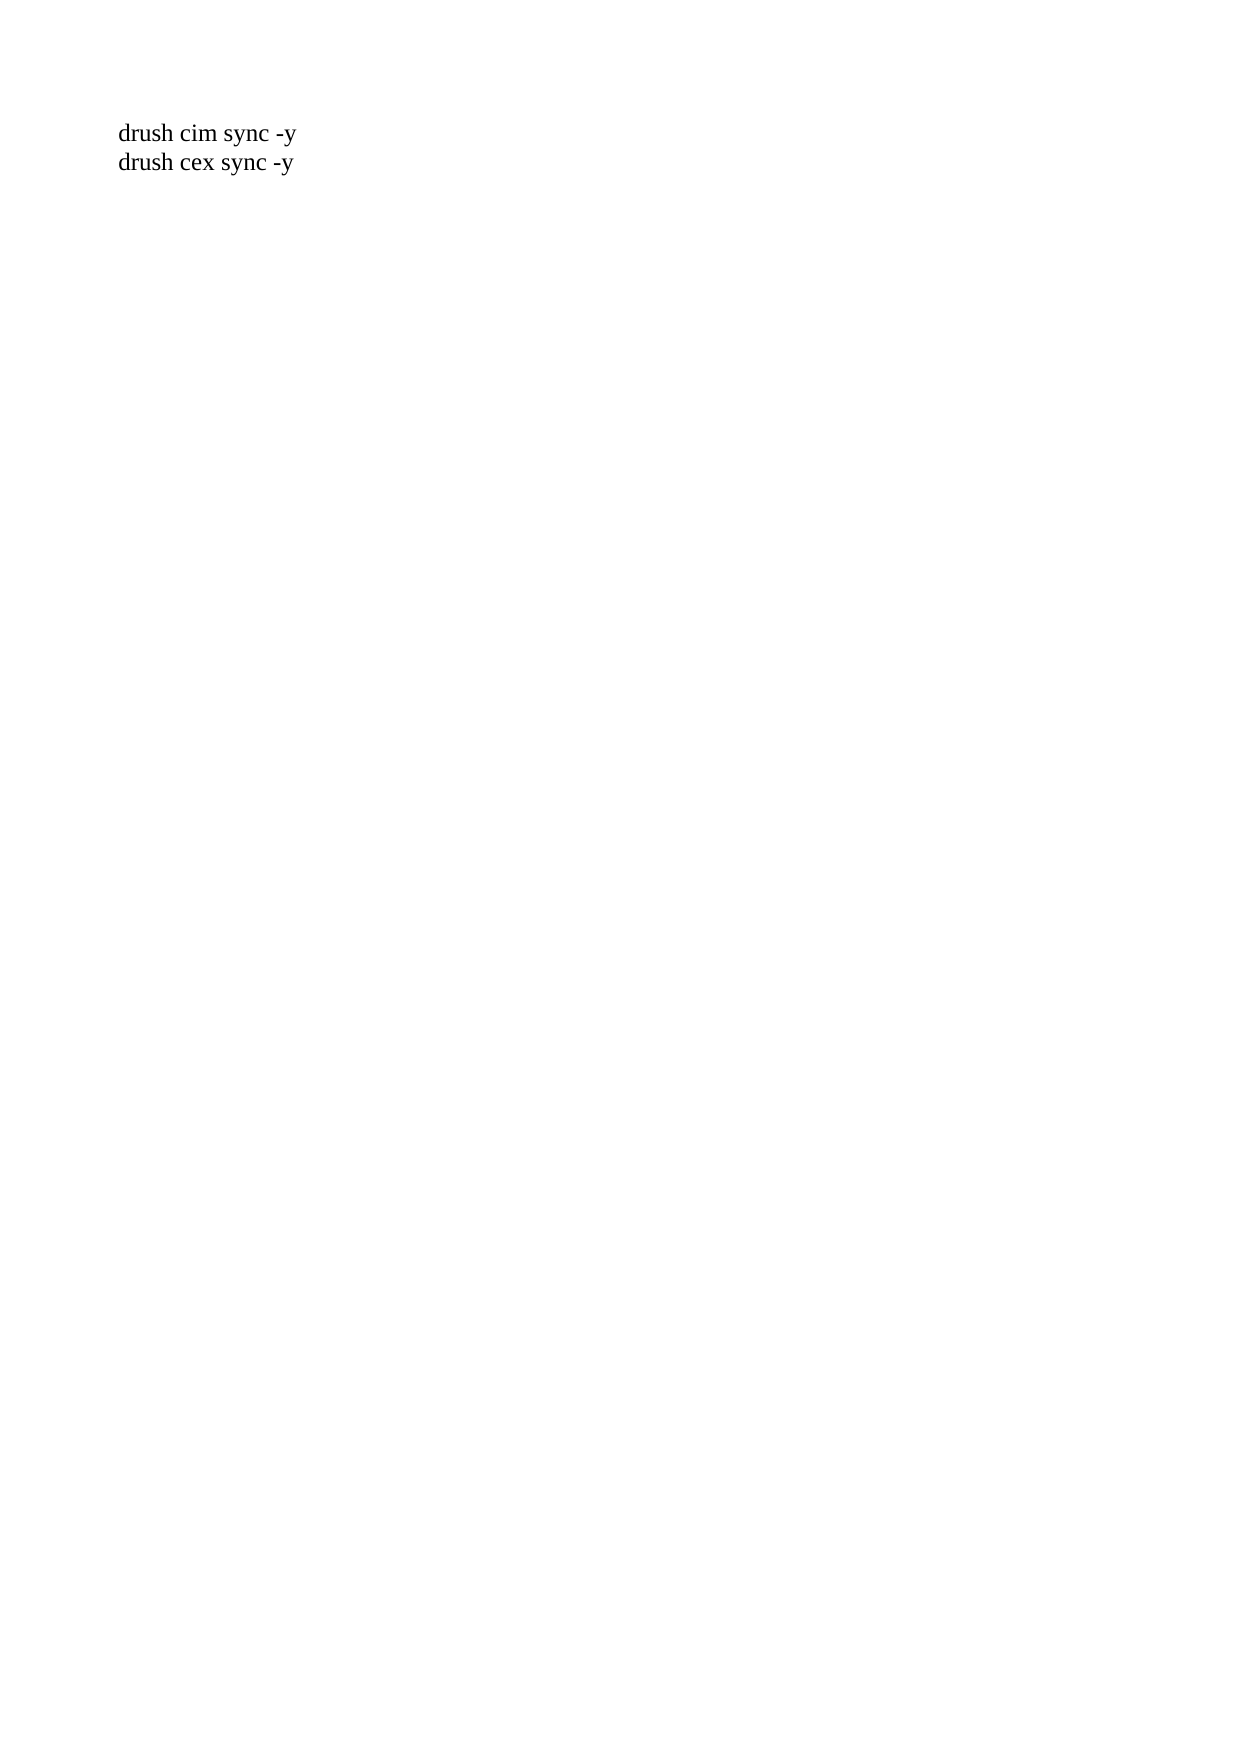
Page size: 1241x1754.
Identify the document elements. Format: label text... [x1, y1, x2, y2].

text drush cim sync -y [118, 118, 1122, 147]
text drush cex sync -y [118, 147, 1122, 176]
